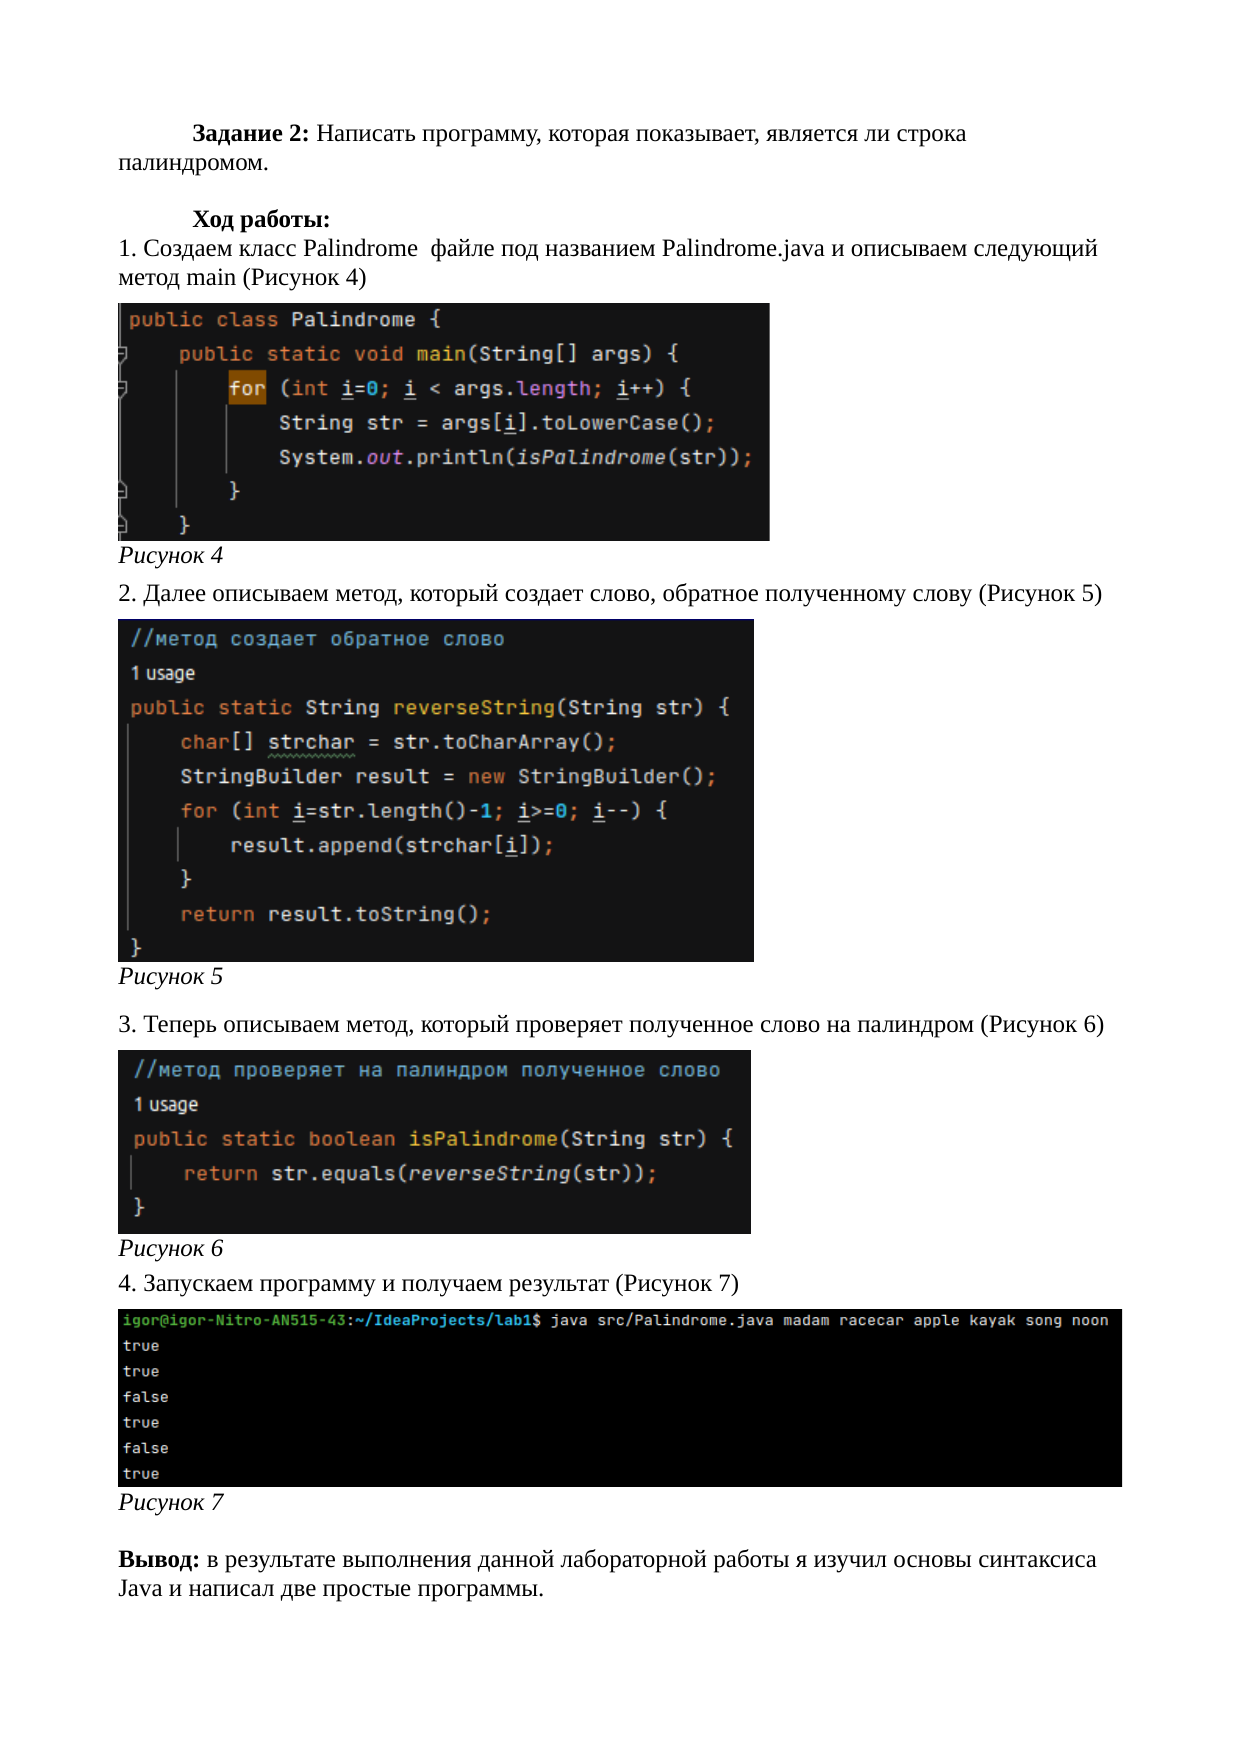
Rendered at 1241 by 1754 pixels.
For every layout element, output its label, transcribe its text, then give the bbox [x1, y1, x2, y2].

text Вывод: в результате выполнения данной лабораторной работы я изучил основы синтаксиса Java и написал две простые программы. [118, 1544, 1122, 1602]
text Задание 2: Написать программу, которая показывает, является ли строка палиндромом. [118, 118, 1122, 176]
picture [118, 619, 754, 962]
text 4. Запускаем программу и получаем результат (Рисунок 7) [118, 1268, 1122, 1297]
picture [118, 1050, 751, 1234]
text Рисунок 6 [118, 1234, 751, 1262]
text 1. Создаем класс Palindrome файле под названием Palindrome.java и описываем следующий метод main (Рисунок 4) [118, 233, 1122, 291]
text 2. Далее описываем метод, который создает слово, обратное полученному слову (Рисунок 5) [118, 578, 1122, 607]
text Рисунок 4 [118, 541, 769, 569]
text 3. Теперь описываем метод, который проверяет полученное слово на палиндром (Рисунок 6) [118, 1009, 1122, 1038]
picture [118, 1309, 1123, 1487]
text Рисунок 5 [118, 962, 754, 990]
text Рисунок 7 [118, 1487, 1122, 1516]
picture [118, 303, 770, 541]
text Ход работы: [118, 204, 1122, 233]
